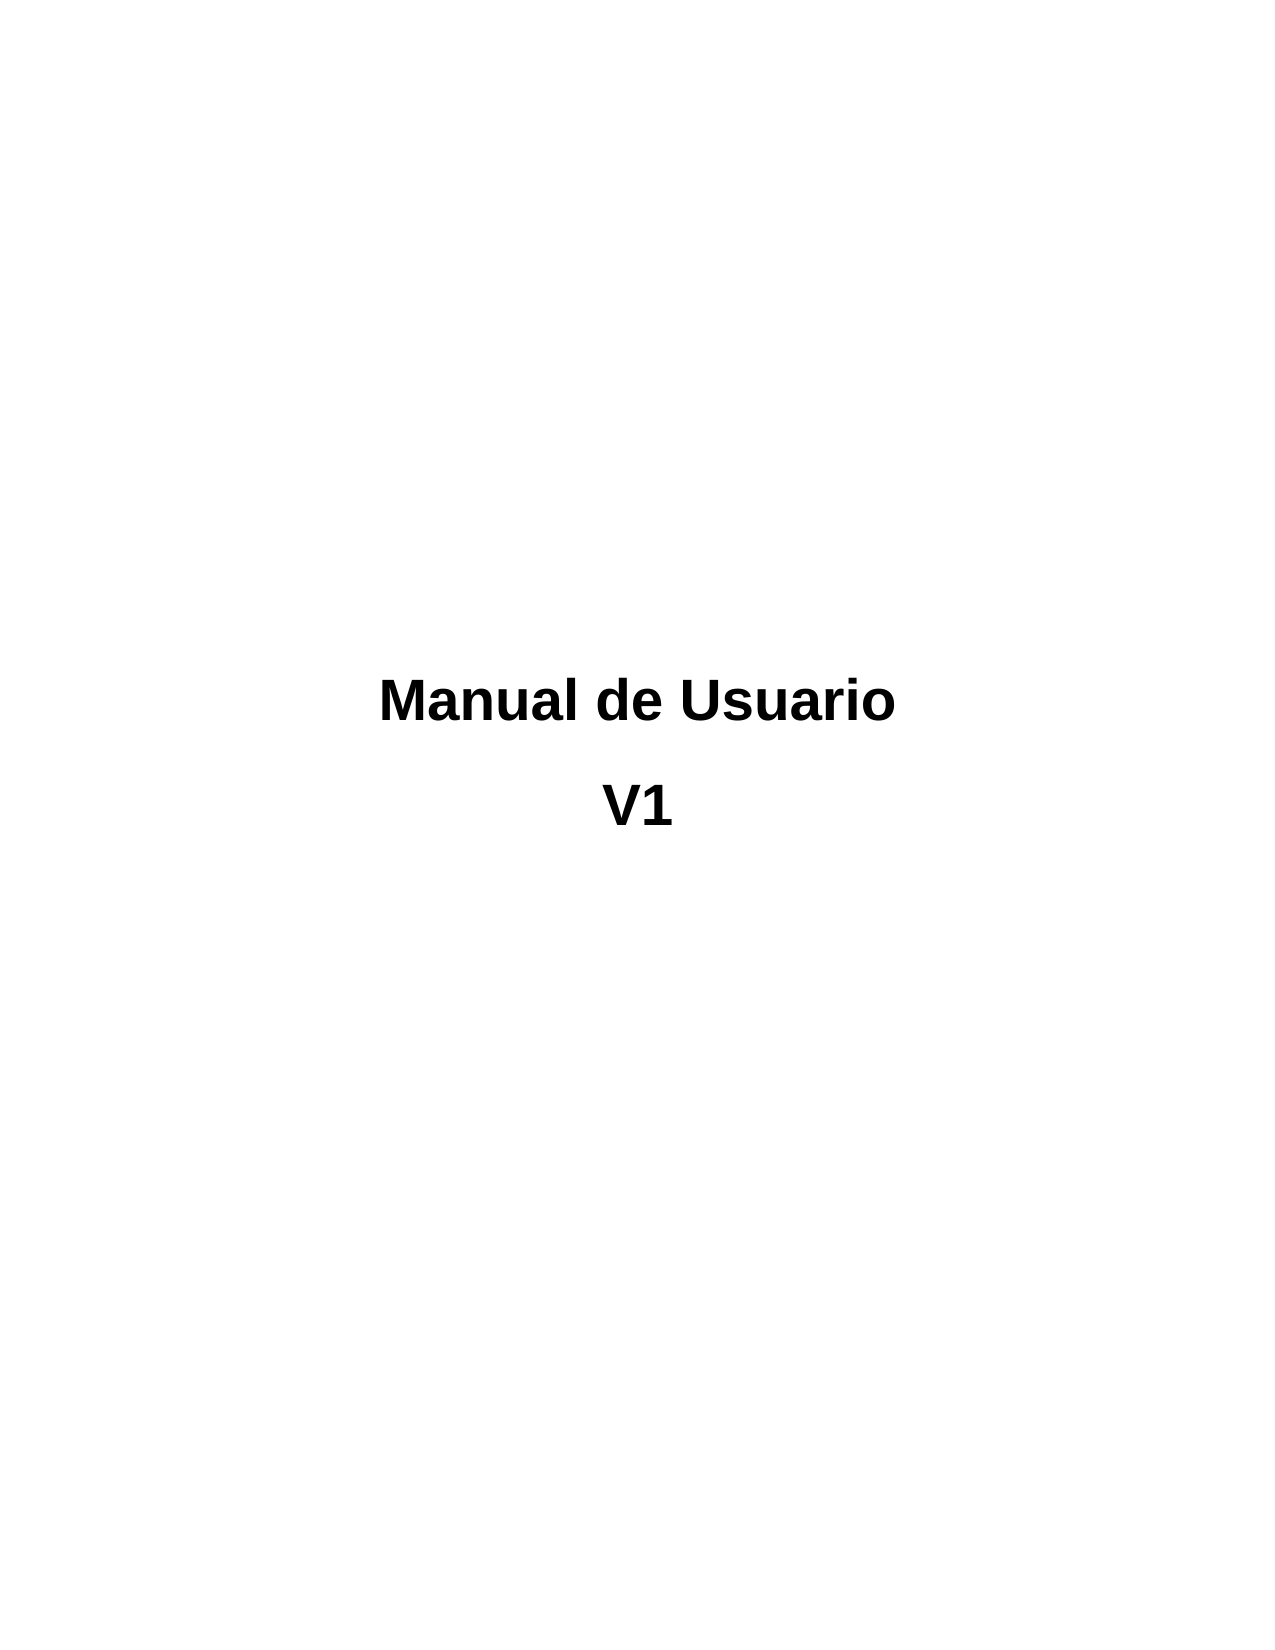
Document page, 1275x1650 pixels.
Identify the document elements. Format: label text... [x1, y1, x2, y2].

title Manual de Usuario [118, 666, 1157, 733]
title V1 [118, 771, 1157, 838]
